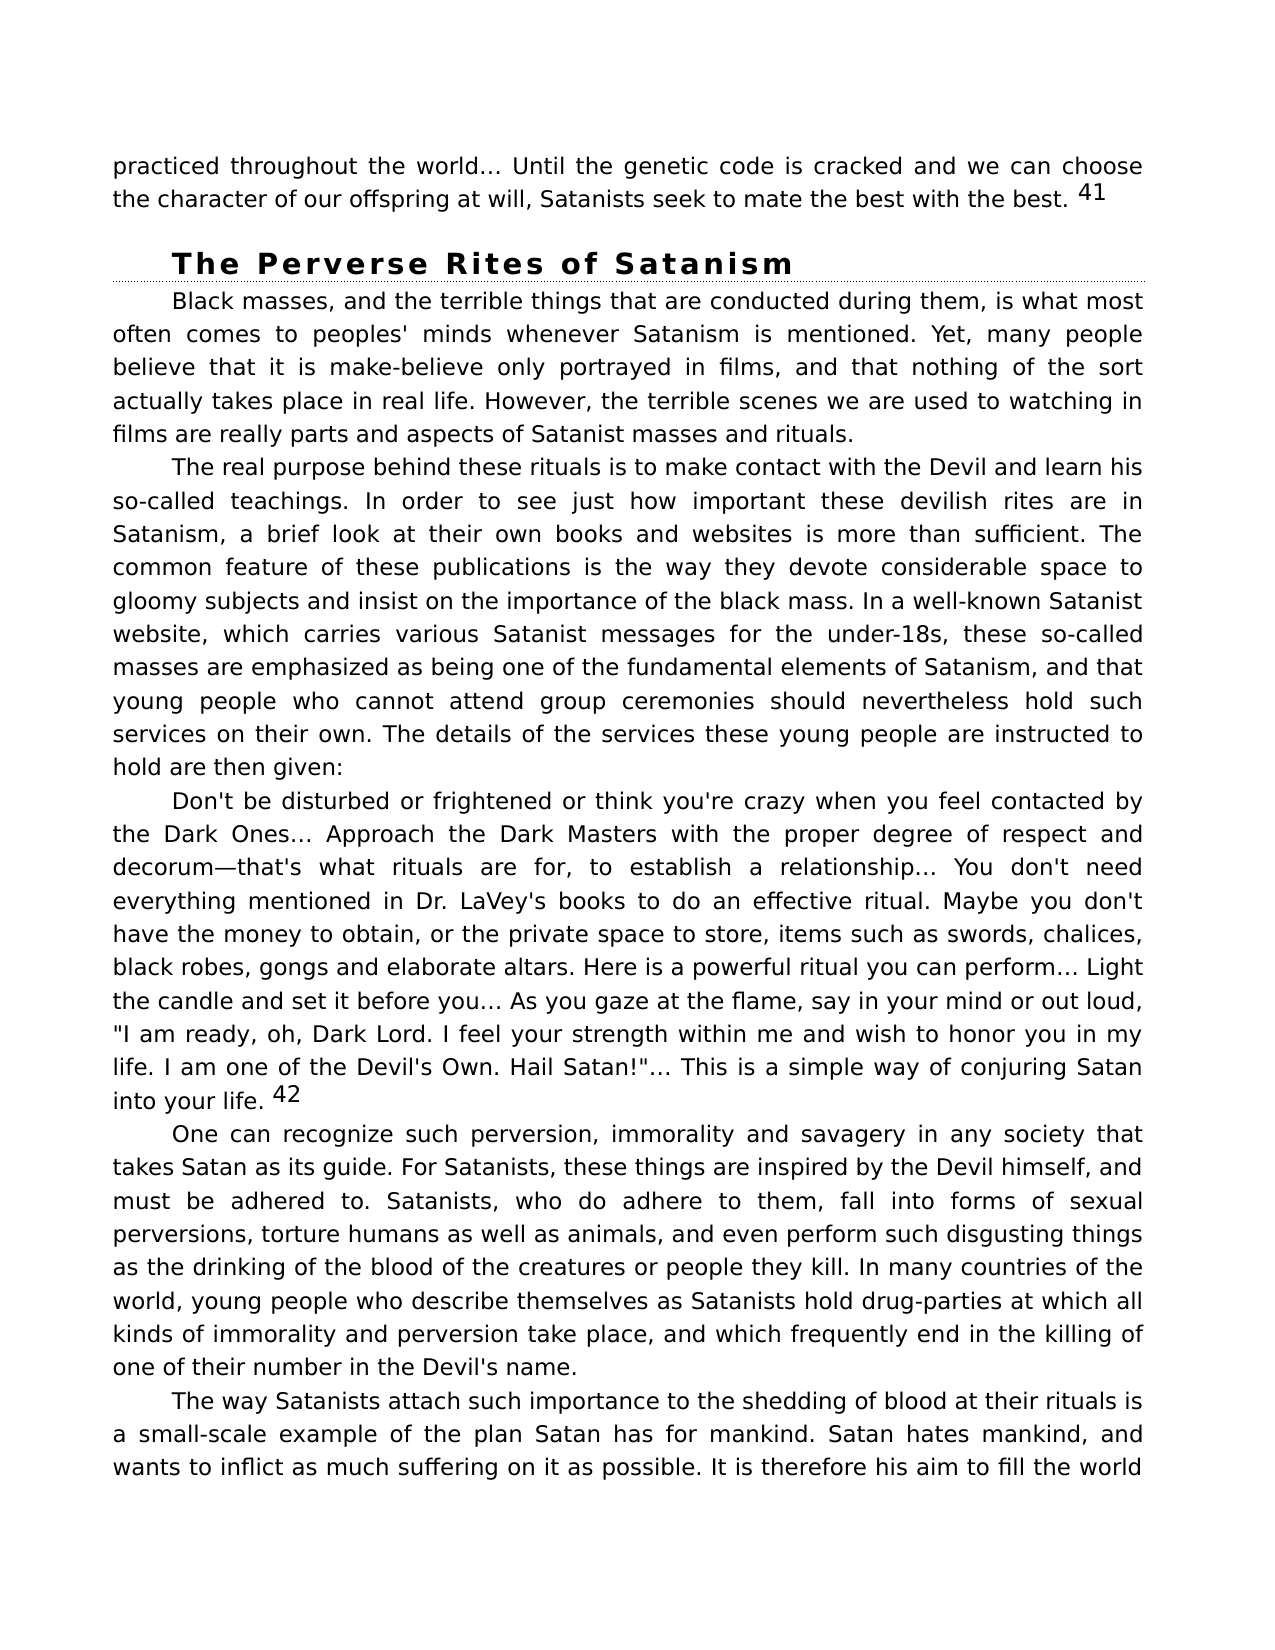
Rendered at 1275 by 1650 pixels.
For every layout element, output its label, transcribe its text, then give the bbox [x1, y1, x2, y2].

text The Perverse Rites of Satanism [112, 248, 1145, 282]
text Don't be disturbed or frightened or think you're crazy when you feel contacted by the Dark Ones… Approach the Dark Masters with the proper degree of respect and decorum—that's what rituals are for, to establish a relationship… You don't need everything mentioned in Dr. LaVey's books to do an effective ritual. Maybe you don't have the money to obtain, or the private space to store, items such as swords, chalices, black robes, gongs and elaborate altars. Here is a powerful ritual you can perform… Light the candle and set it before you… As you gaze at the flame, say in your mind or out loud, "I am ready, oh, Dark Lord. I feel your strength within me and wish to honor you in my life. I am one of the Devil's Own. Hail Satan!"… This is a simple way of conjuring Satan into your life. 42 [112, 782, 1145, 1116]
text The real purpose behind these rituals is to make contact with the Devil and learn his so-called teachings. In order to see just how important these devilish rites are in Satanism, a brief look at their own books and websites is more than sufficient. The common feature of these publications is the way they devote considerable space to gloomy subjects and insist on the importance of the black mass. In a well-known Satanist website, which carries various Satanist messages for the under-18s, these so-called masses are emphasized as being one of the fundamental elements of Satanism, and that young people who cannot attend group ceremonies should nevertheless hold such services on their own. The details of the services these young people are instructed to hold are then given: [112, 449, 1145, 782]
text practiced throughout the world… Until the genetic code is cracked and we can choose the character of our offspring at will, Satanists seek to mate the best with the best. 41 [112, 148, 1145, 214]
text One can recognize such perversion, immorality and savagery in any society that takes Satan as its guide. For Satanists, these things are inspired by the Devil himself, and must be adhered to. Satanists, who do adhere to them, fall into forms of sexual perversions, torture humans as well as animals, and even perform such disgusting things as the drinking of the blood of the creatures or people they kill. In many countries of the world, young people who describe themselves as Satanists hold drug-parties at which all kinds of immorality and perversion take place, and which frequently end in the killing of one of their number in the Devil's name. [112, 1116, 1145, 1382]
text The way Satanists attach such importance to the shedding of blood at their rituals is a small-scale example of the plan Satan has for mankind. Satan hates mankind, and wants to inflict as much suffering on it as possible. It is therefore his aim to fill the world [112, 1382, 1145, 1482]
text Black masses, and the terrible things that are conducted during them, is what most often comes to peoples' minds whenever Satanism is mentioned. Yet, many people believe that it is make-believe only portrayed in films, and that nothing of the sort actually takes place in real life. However, the terrible scenes we are used to watching in films are really parts and aspects of Satanist masses and rituals. [112, 282, 1145, 449]
